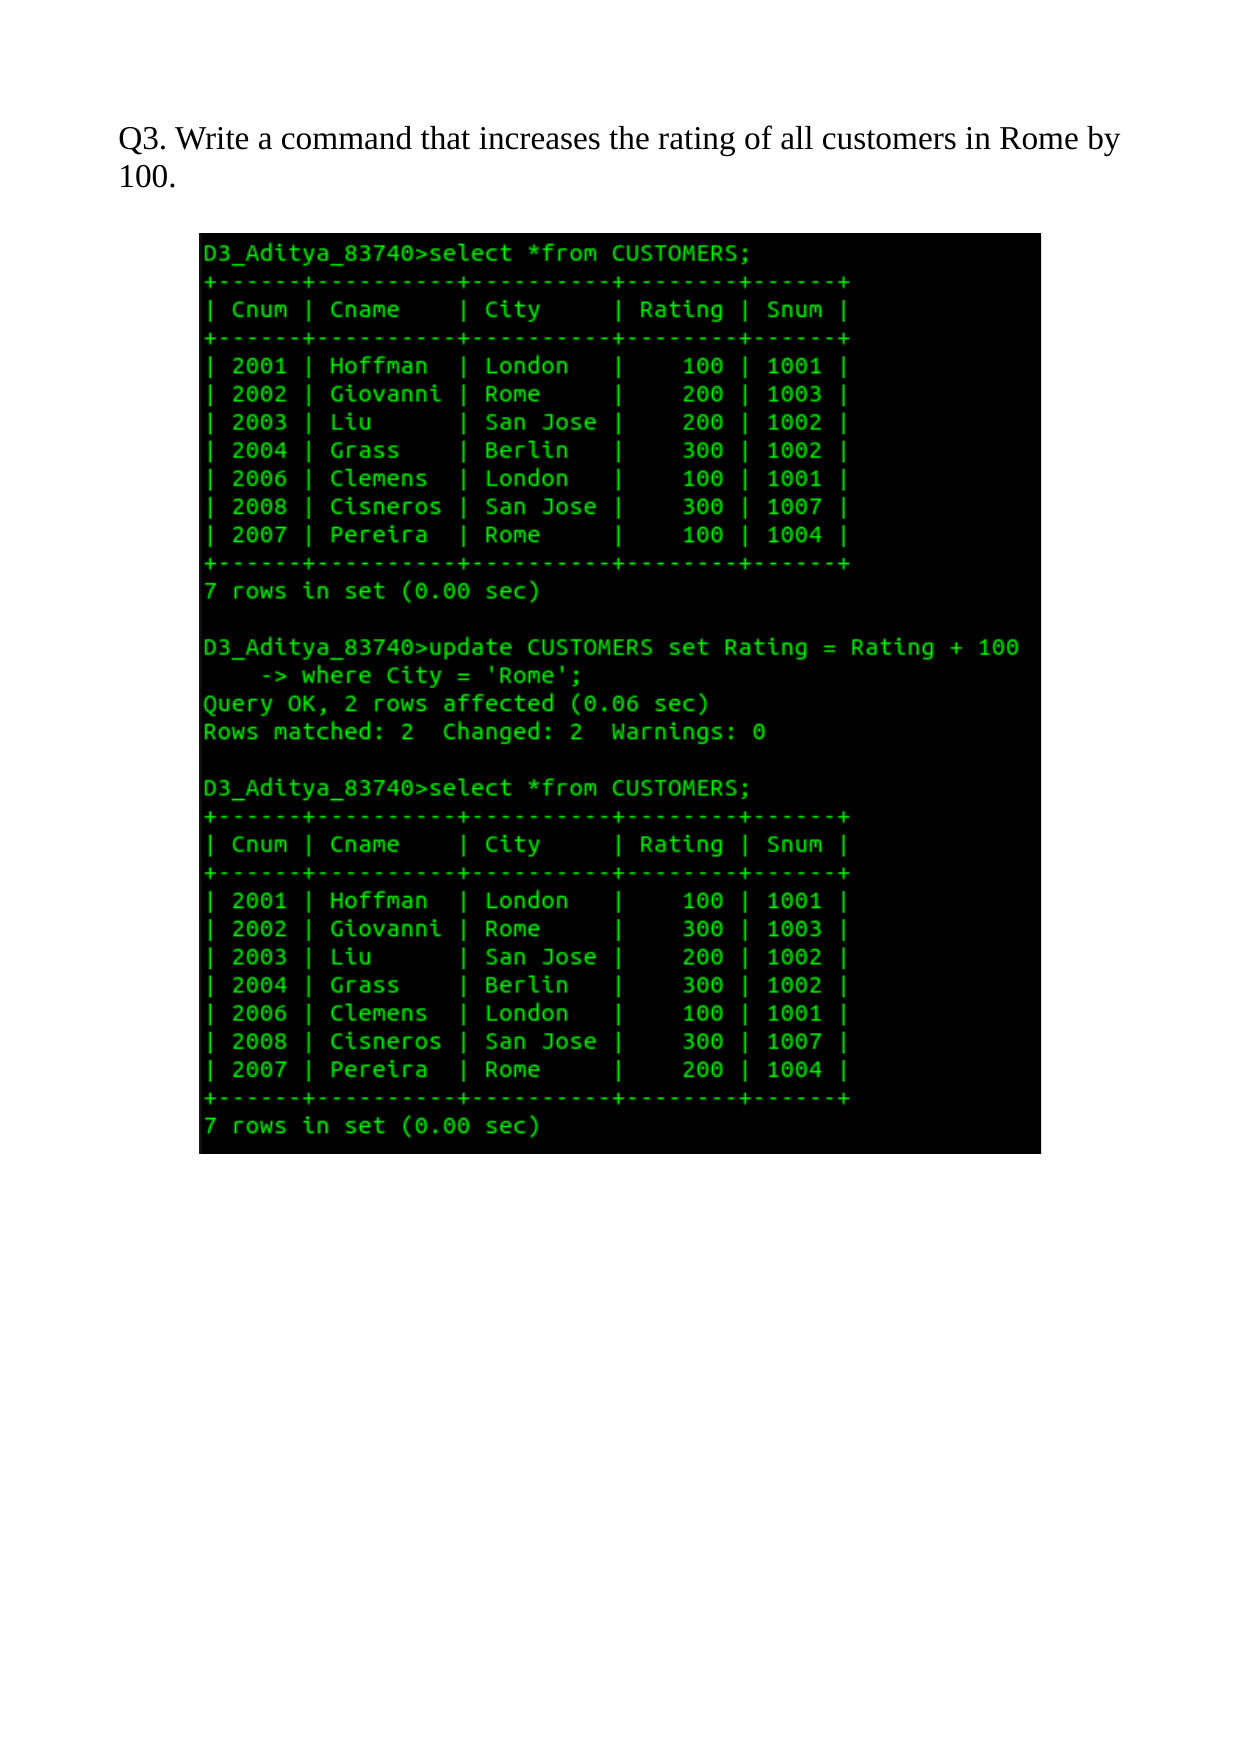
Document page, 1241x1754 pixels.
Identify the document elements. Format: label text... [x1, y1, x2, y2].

text Q3. Write a command that increases the rating of all customers in Rome by 100. [118, 118, 1122, 195]
picture [199, 233, 1042, 1154]
